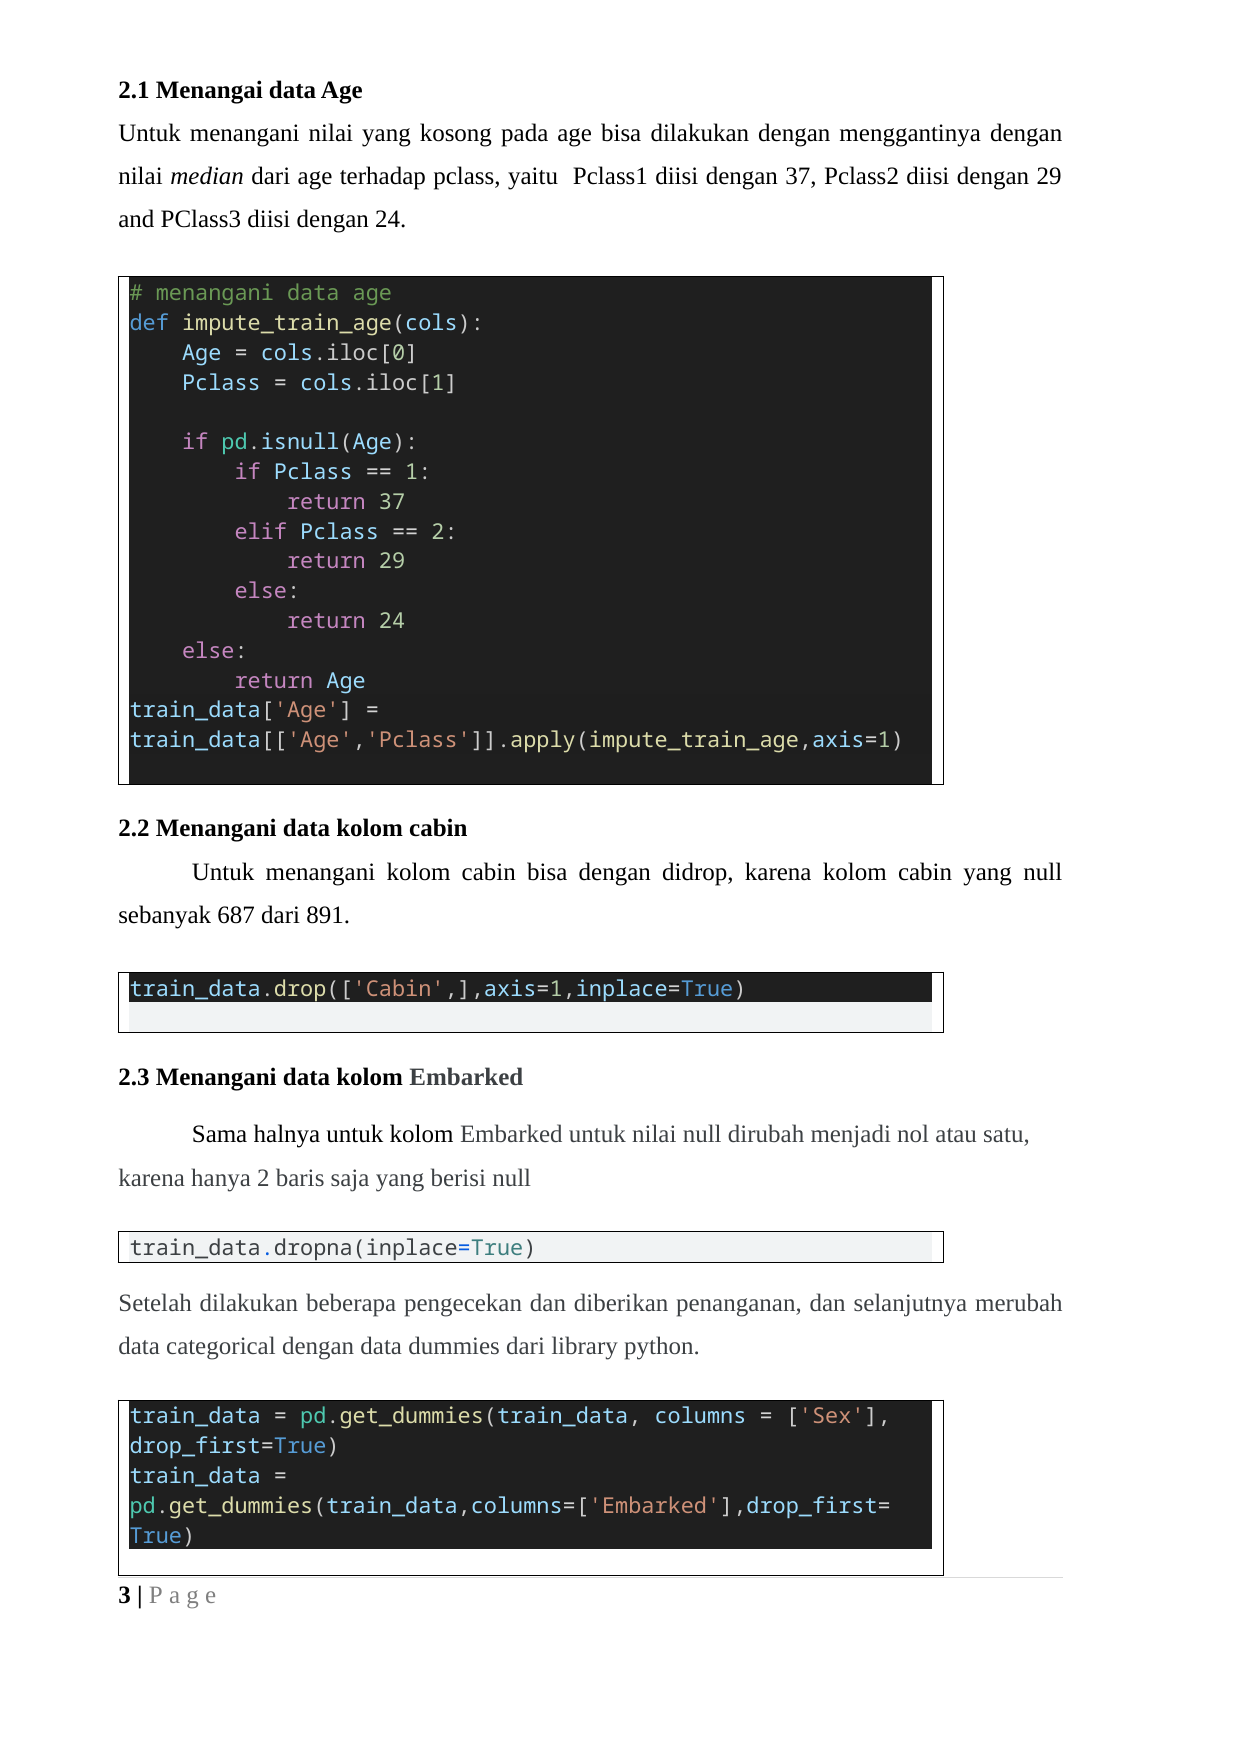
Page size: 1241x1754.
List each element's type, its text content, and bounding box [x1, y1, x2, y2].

text 2.3 Menangani data kolom Embarked [118, 1062, 1063, 1091]
text Untuk menangani kolom cabin bisa dengan didrop, karena kolom cabin yang null sebanyak 687 dari 891. [118, 857, 1063, 928]
text Sama halnya untuk kolom Embarked untuk nilai null dirubah menjadi nol atau satu, karena hanya 2 baris saja yang berisi null [118, 1119, 1063, 1191]
text Setelah dilakukan beberapa pengecekan dan diberikan penanganan, dan selanjutnya merubah data categorical dengan data dummies dari library python. [118, 1288, 1063, 1360]
table_header train_data = pd.get_dummies(train_data, columns = ['Sex'], drop_first=True) train_data = pd.get_dummies(train_data,columns=['Embarked'],drop_first= True) [119, 1401, 943, 1575]
text 2.1 Menangai data Age [118, 75, 1063, 104]
table_header # menangani data age def impute_train_age(cols): Age = cols.iloc[0] Pclass = cols.iloc[1] if pd.isnull(Age): if Pclass == 1: return 37 elif Pclass == 2: return 29 else: return 24 else: return Age train_data['Age'] = train_data[['Age','Pclass']].apply(impute_train_age,axis=1) [932, 277, 943, 784]
text 2.2 Menangani data kolom cabin [118, 813, 1063, 842]
text Untuk menangani nilai yang kosong pada age bisa dilakukan dengan menggantinya dengan nilai median dari age terhadap pclass, yaitu Pclass1 diisi dengan 37, Pclass2 diisi dengan 29 and PClass3 diisi dengan 24. [118, 118, 1063, 233]
